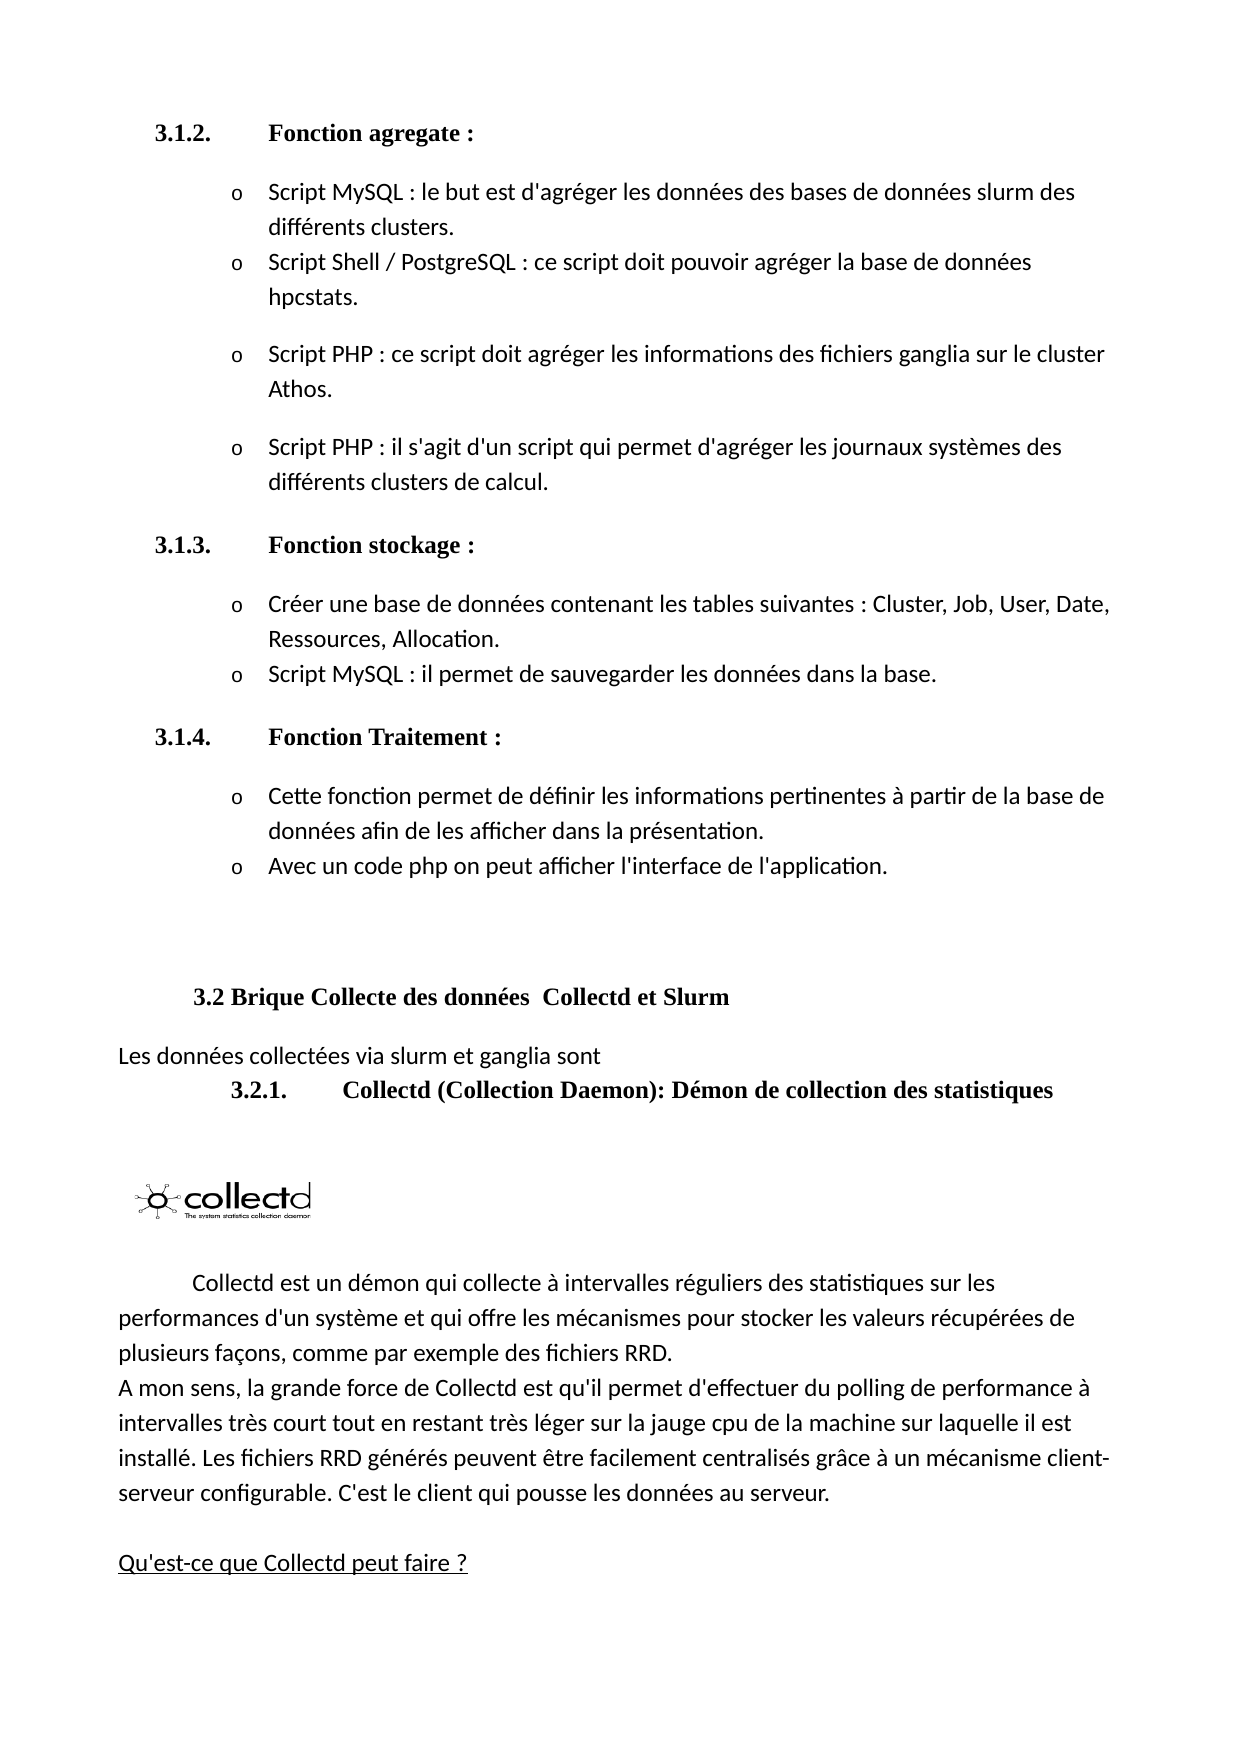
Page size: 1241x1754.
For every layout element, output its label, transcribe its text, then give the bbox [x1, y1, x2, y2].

list Brique Collecte des données Collectd et Slurm [193, 982, 1122, 1011]
text A mon sens, la grande force de Collectd est qu'il permet d'effectuer du polling de performance à intervalles très court tout en restant très léger sur la jauge cpu de la machine sur laquelle il est installé. Les fichiers RRD générés peuvent être facilement centralisés grâce à un mécanisme client- serveur configurable. C'est le client qui pousse les données au serveur. [118, 1372, 1122, 1507]
list Collectd (Collection Daemon): Démon de collection des statistiques [231, 1075, 1122, 1104]
text Qu'est-ce que Collectd peut faire ? [118, 1547, 1122, 1577]
list Script MySQL : il permet de sauvegarder les données dans la base. [231, 658, 1122, 688]
list Fonction agregate : [154, 118, 1122, 147]
list Script MySQL : le but est d'agréger les données des bases de données slurm des différents clusters. [231, 176, 1122, 242]
list Script Shell / PostgreSQL : ce script doit pouvoir agréger la base de données hpcstats. [231, 246, 1122, 312]
list Script PHP : il s'agit d'un script qui permet d'agréger les journaux systèmes des différents clusters de calcul. [231, 431, 1122, 496]
text Les données collectées via slurm et ganglia sont [118, 1040, 1122, 1071]
picture [134, 1182, 311, 1219]
list Script PHP : ce script doit agréger les informations des fichiers ganglia sur le cluster Athos. [231, 338, 1122, 404]
list Cette fonction permet de définir les informations pertinentes à partir de la base de données afin de les afficher dans la présentation. [231, 780, 1122, 846]
text Collectd est un démon qui collecte à intervalles réguliers des statistiques sur les performances d'un système et qui offre les mécanismes pour stocker les valeurs récupérées de plusieurs façons, comme par exemple des fichiers RRD. [118, 1267, 1122, 1367]
list Fonction stockage : [154, 530, 1122, 559]
list Créer une base de données contenant les tables suivantes : Cluster, Job, User, Date, Ressources, Allocation. [231, 588, 1122, 653]
list Fonction Traitement : [154, 722, 1122, 751]
list Avec un code php on peut afficher l'interface de l'application. [231, 850, 1122, 881]
